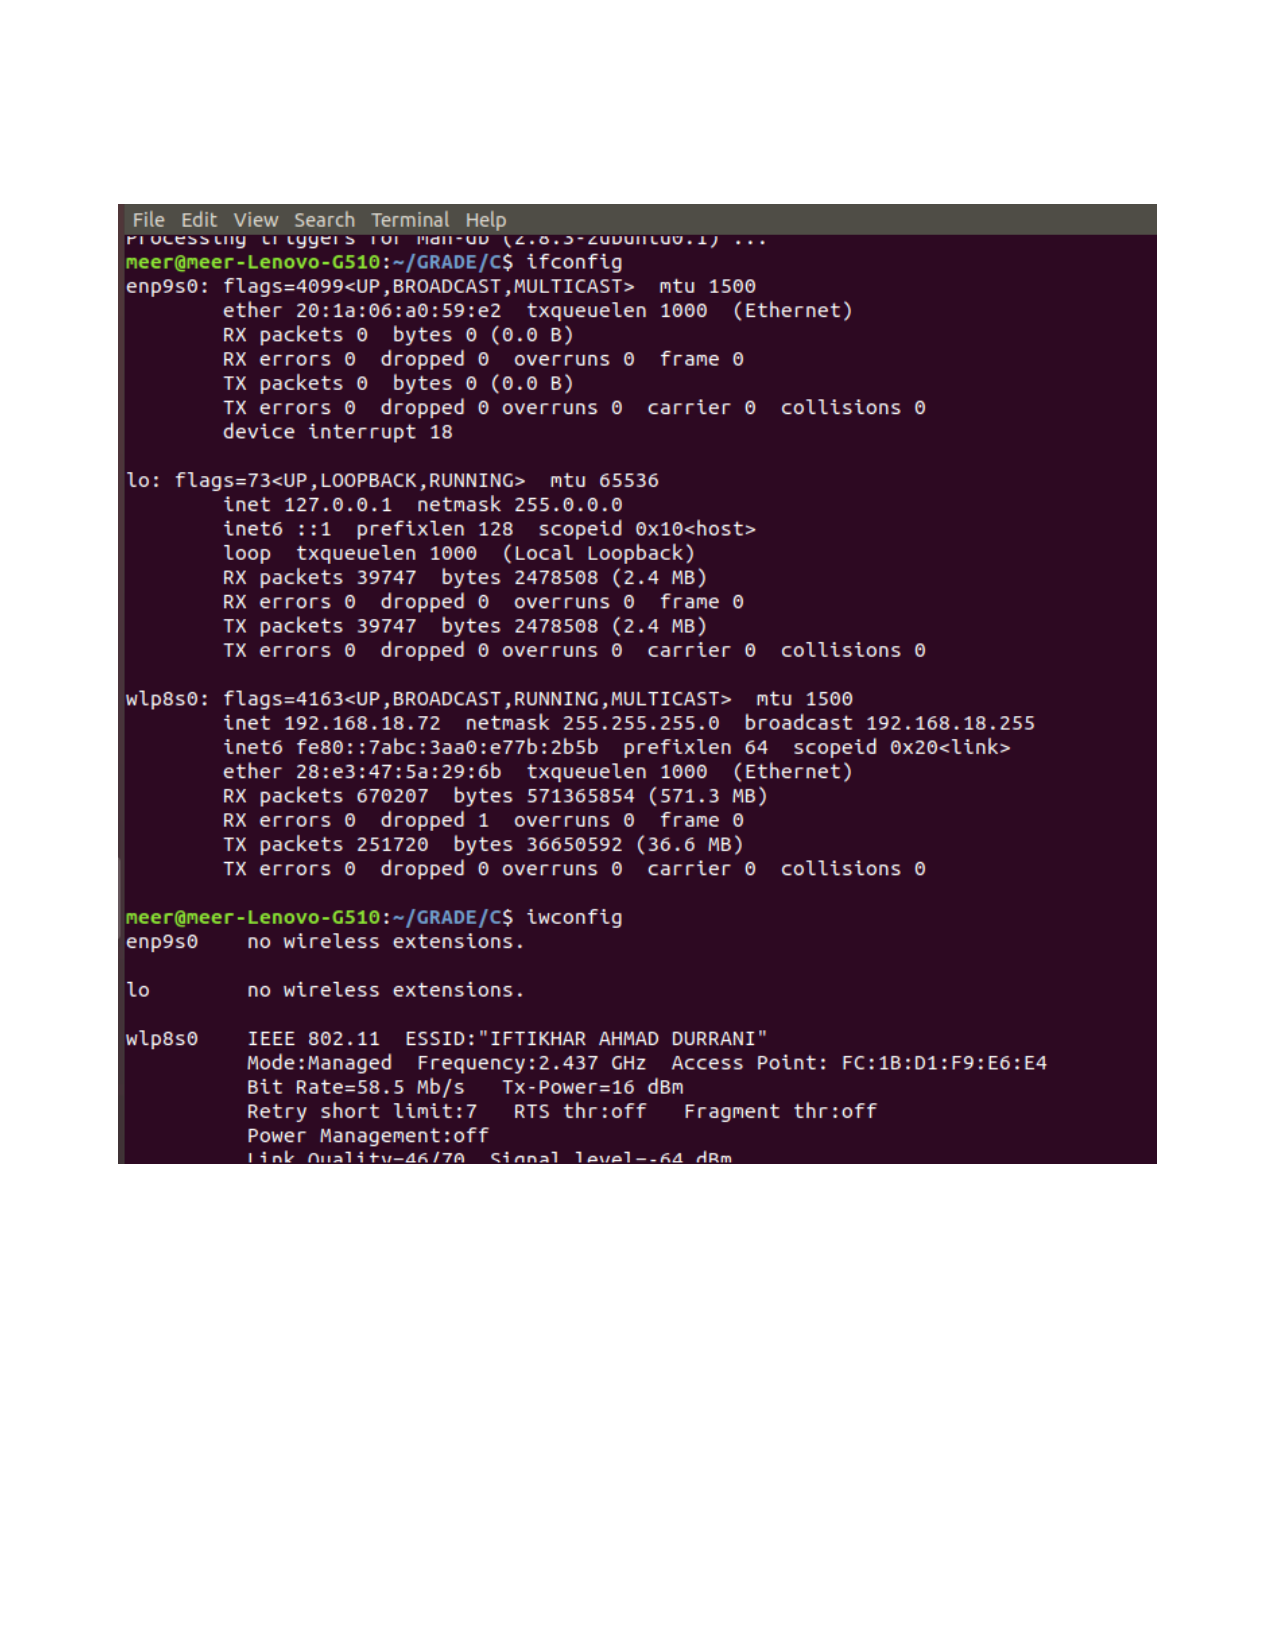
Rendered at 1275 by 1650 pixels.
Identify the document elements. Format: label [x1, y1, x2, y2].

picture [118, 204, 1157, 1164]
